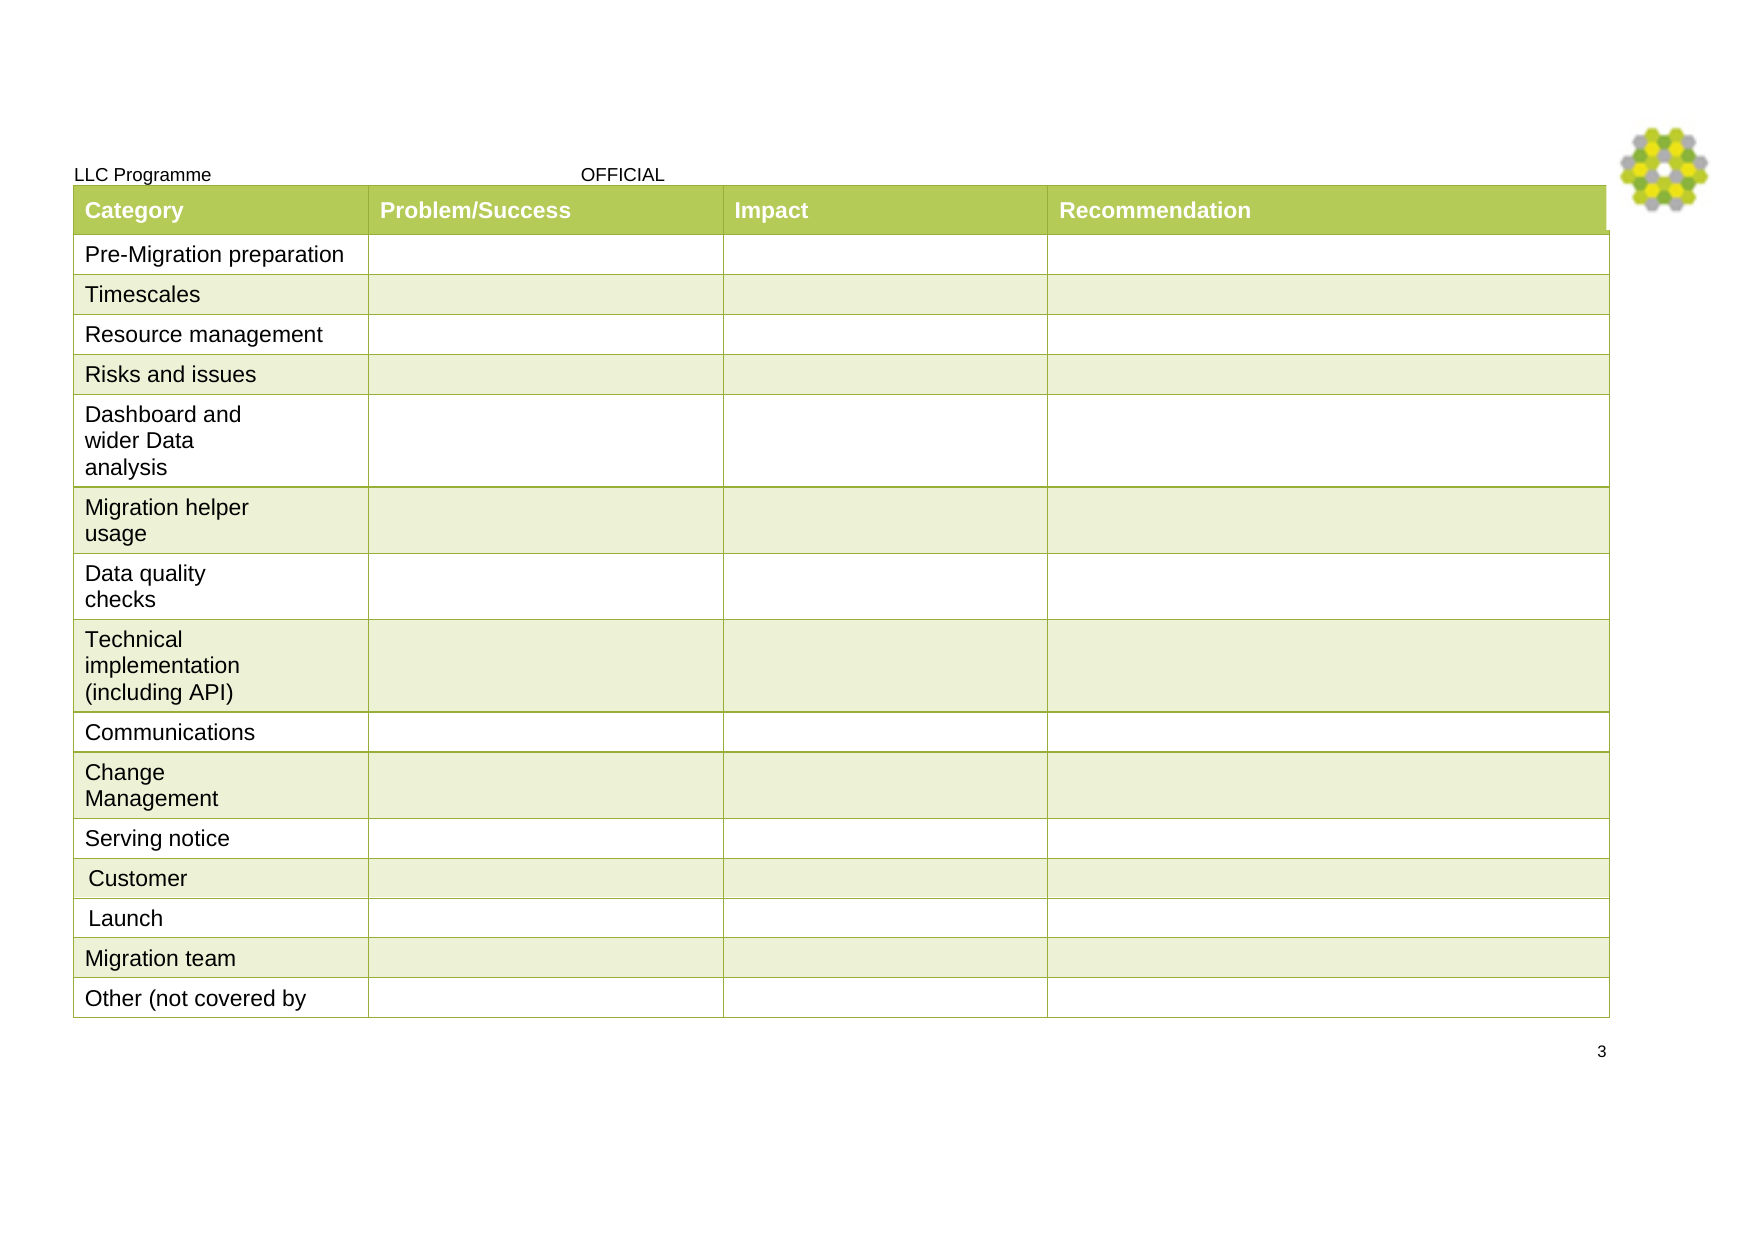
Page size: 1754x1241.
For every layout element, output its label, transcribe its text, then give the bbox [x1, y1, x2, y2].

table_cell [724, 235, 1047, 274]
table_cell [369, 713, 723, 751]
table_cell [369, 620, 723, 711]
table_cell [724, 978, 1047, 1017]
table_cell [369, 488, 723, 553]
table_cell Serving notice [74, 819, 368, 857]
table_cell [369, 899, 723, 937]
table_cell [369, 554, 723, 619]
table_cell Technical implementation (including API) [74, 620, 368, 711]
table_cell Risks and issues [74, 355, 368, 394]
table_cell [369, 395, 723, 486]
table_cell [1048, 395, 1609, 486]
table_cell [724, 315, 1047, 354]
table_cell Timescales [74, 275, 368, 314]
table_cell [724, 713, 1047, 751]
table_cell Migration team [74, 938, 368, 977]
table_cell Communications [74, 713, 368, 751]
table_cell Change Management [74, 753, 368, 818]
table_cell [1048, 938, 1609, 977]
table_cell [724, 275, 1047, 314]
table_cell [1048, 315, 1609, 354]
table_cell [369, 938, 723, 977]
table_cell [724, 355, 1047, 394]
table_cell [1048, 275, 1609, 314]
table_cell [1048, 859, 1609, 897]
table_cell [1048, 620, 1609, 711]
table_cell [369, 355, 723, 394]
table_cell [1048, 355, 1609, 394]
table_cell [724, 899, 1047, 937]
table_cell Pre-Migration preparation [74, 235, 368, 274]
table_cell [1048, 488, 1609, 553]
table_cell [1048, 978, 1609, 1017]
table_cell [724, 554, 1047, 619]
table_cell [369, 753, 723, 818]
table_header Category [74, 186, 368, 234]
table_header Recommendation [1048, 186, 1609, 234]
table_cell [1048, 554, 1609, 619]
table_cell [369, 819, 723, 857]
table_cell Customer [74, 859, 368, 897]
table_header Problem/Success [369, 186, 723, 234]
table_cell [724, 859, 1047, 897]
table_cell [724, 819, 1047, 857]
table_cell [369, 978, 723, 1017]
table_cell [724, 395, 1047, 486]
table_cell [724, 620, 1047, 711]
table_cell [1048, 819, 1609, 857]
table_cell [369, 235, 723, 274]
table_cell Data quality checks [74, 554, 368, 619]
table_cell Migration helper usage [74, 488, 368, 553]
table_cell [369, 859, 723, 897]
table_cell Launch [74, 899, 368, 937]
table_cell [369, 275, 723, 314]
table_cell Resource management [74, 315, 368, 354]
table_cell [369, 315, 723, 354]
table_header Impact [724, 186, 1047, 234]
table_cell [1048, 713, 1609, 751]
table_cell [724, 938, 1047, 977]
table_cell Other (not covered by [74, 978, 368, 1017]
table_cell Dashboard and wider Data analysis [74, 395, 368, 486]
table_cell [1048, 753, 1609, 818]
table_cell [724, 753, 1047, 818]
table_cell [1048, 235, 1609, 274]
table_cell [724, 488, 1047, 553]
table_cell [1048, 899, 1609, 937]
